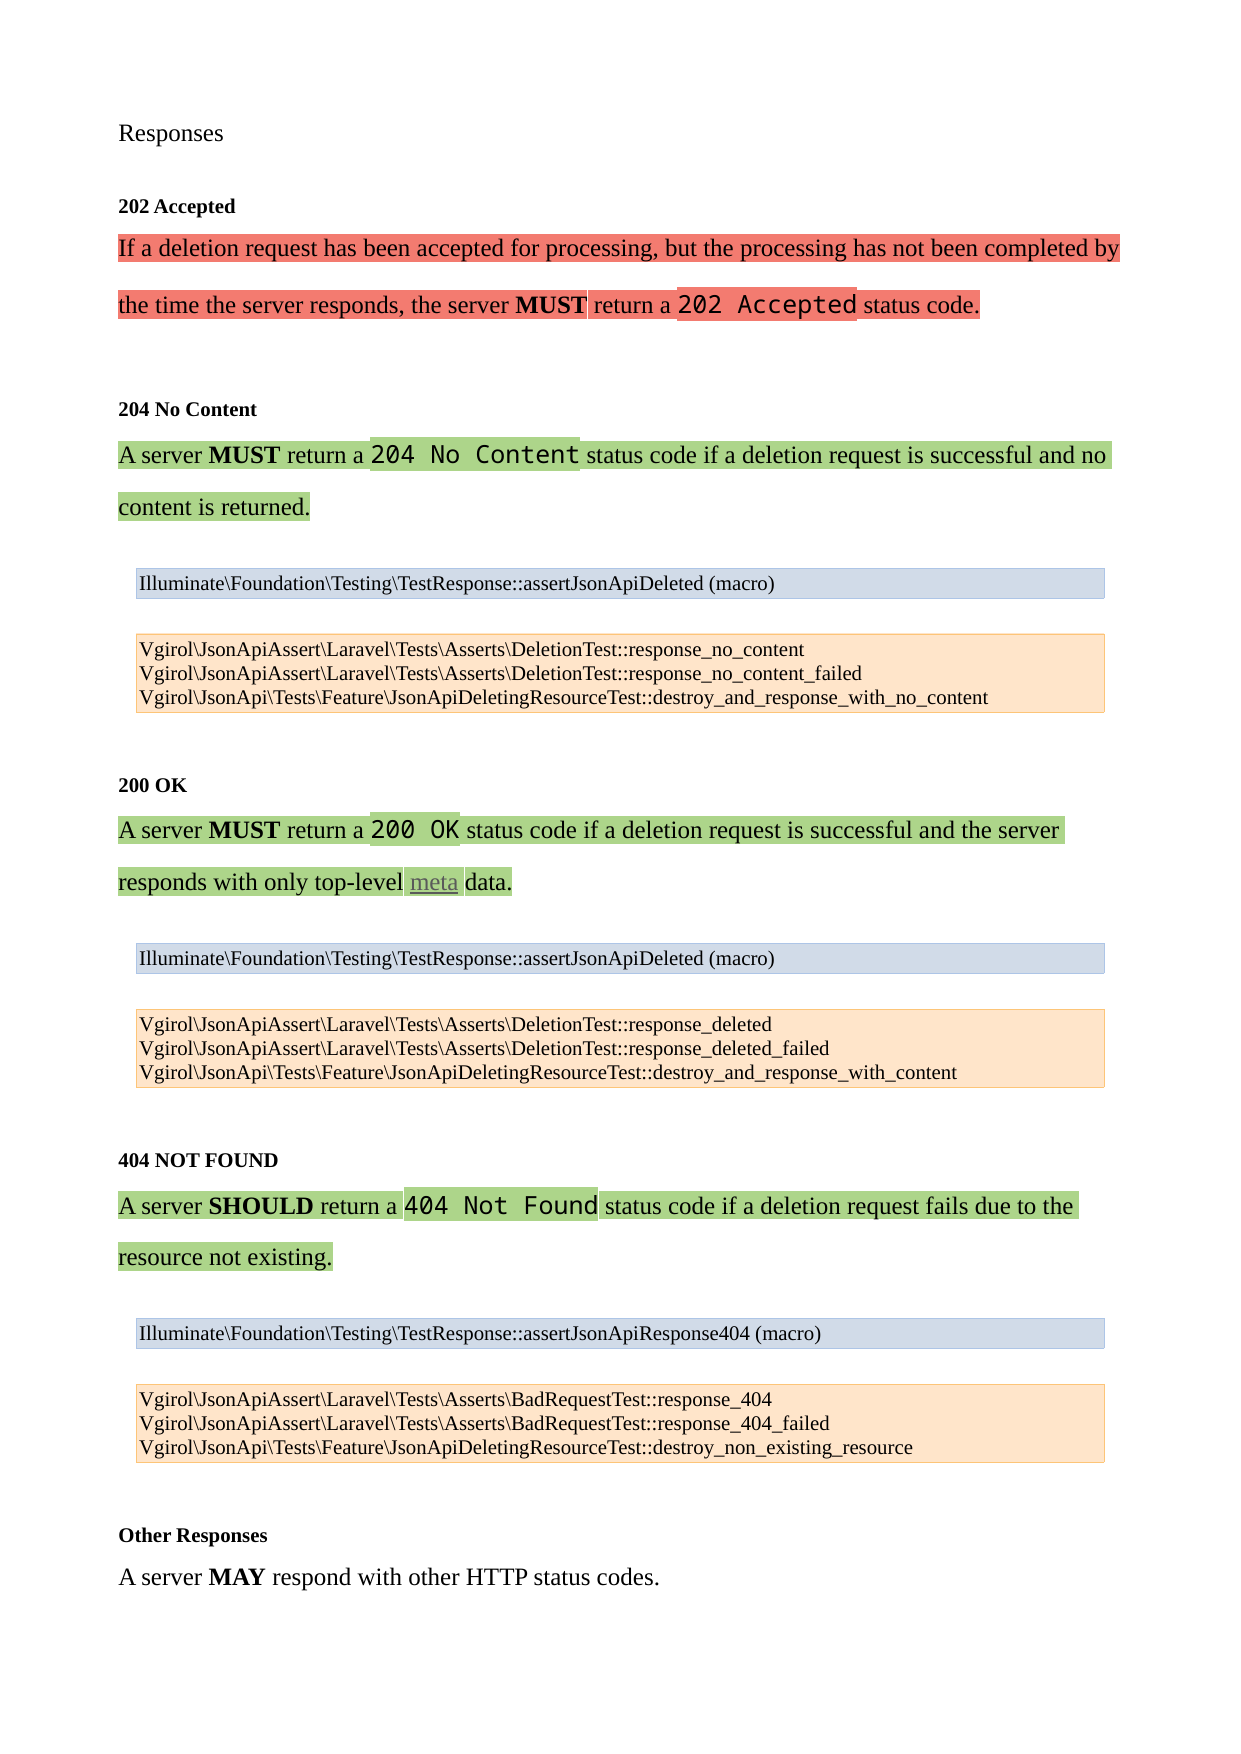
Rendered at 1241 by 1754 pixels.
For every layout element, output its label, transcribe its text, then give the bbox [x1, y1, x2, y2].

text Illuminate\Foundation\Testing\TestResponse::assertJsonApiDeleted (macro) [137, 569, 1104, 598]
subtitle 202 Accepted [118, 194, 1122, 218]
text A server SHOULD return a 404 Not Found status code if a deletion request fails due to the resource not existing. [118, 1187, 1122, 1271]
subtitle 204 No Content [118, 397, 1122, 421]
text If a deletion request has been accepted for processing, but the processing has not been completed by the time the server responds, the server MUST return a 202 Accepted status code. [118, 233, 1122, 321]
subtitle Other Responses [118, 1523, 1122, 1547]
text Vgirol\JsonApi\Tests\Feature\JsonApiDeletingResourceTest::destroy_and_response_with_content [137, 1057, 1104, 1087]
text Vgirol\JsonApiAssert\Laravel\Tests\Asserts\DeletionTest::response_no_content [137, 635, 1104, 658]
text Vgirol\JsonApiAssert\Laravel\Tests\Asserts\DeletionTest::response_deleted [137, 1010, 1104, 1033]
text Illuminate\Foundation\Testing\TestResponse::assertJsonApiDeleted (macro) [137, 944, 1104, 973]
subtitle 404 NOT FOUND [118, 1148, 1122, 1172]
text A server MUST return a 204 No Content status code if a deletion request is successful and no content is returned. [118, 437, 1122, 521]
subtitle Responses [118, 118, 1122, 147]
text Vgirol\JsonApiAssert\Laravel\Tests\Asserts\BadRequestTest::response_404_failed [137, 1408, 1104, 1432]
text Vgirol\JsonApiAssert\Laravel\Tests\Asserts\BadRequestTest::response_404 [137, 1385, 1104, 1408]
text Vgirol\JsonApi\Tests\Feature\JsonApiDeletingResourceTest::destroy_and_response_with_no_content [137, 682, 1104, 712]
text Vgirol\JsonApi\Tests\Feature\JsonApiDeletingResourceTest::destroy_non_existing_resource [137, 1432, 1104, 1462]
text A server MUST return a 200 OK status code if a deletion request is successful and the server responds with only top-level meta data. [118, 812, 1122, 896]
text Vgirol\JsonApiAssert\Laravel\Tests\Asserts\DeletionTest::response_deleted_failed [137, 1033, 1104, 1057]
text Illuminate\Foundation\Testing\TestResponse::assertJsonApiResponse404 (macro) [137, 1319, 1104, 1348]
text Vgirol\JsonApiAssert\Laravel\Tests\Asserts\DeletionTest::response_no_content_failed [137, 658, 1104, 682]
subtitle 200 OK [118, 772, 1122, 797]
text A server MAY respond with other HTTP status codes. [118, 1562, 1122, 1591]
